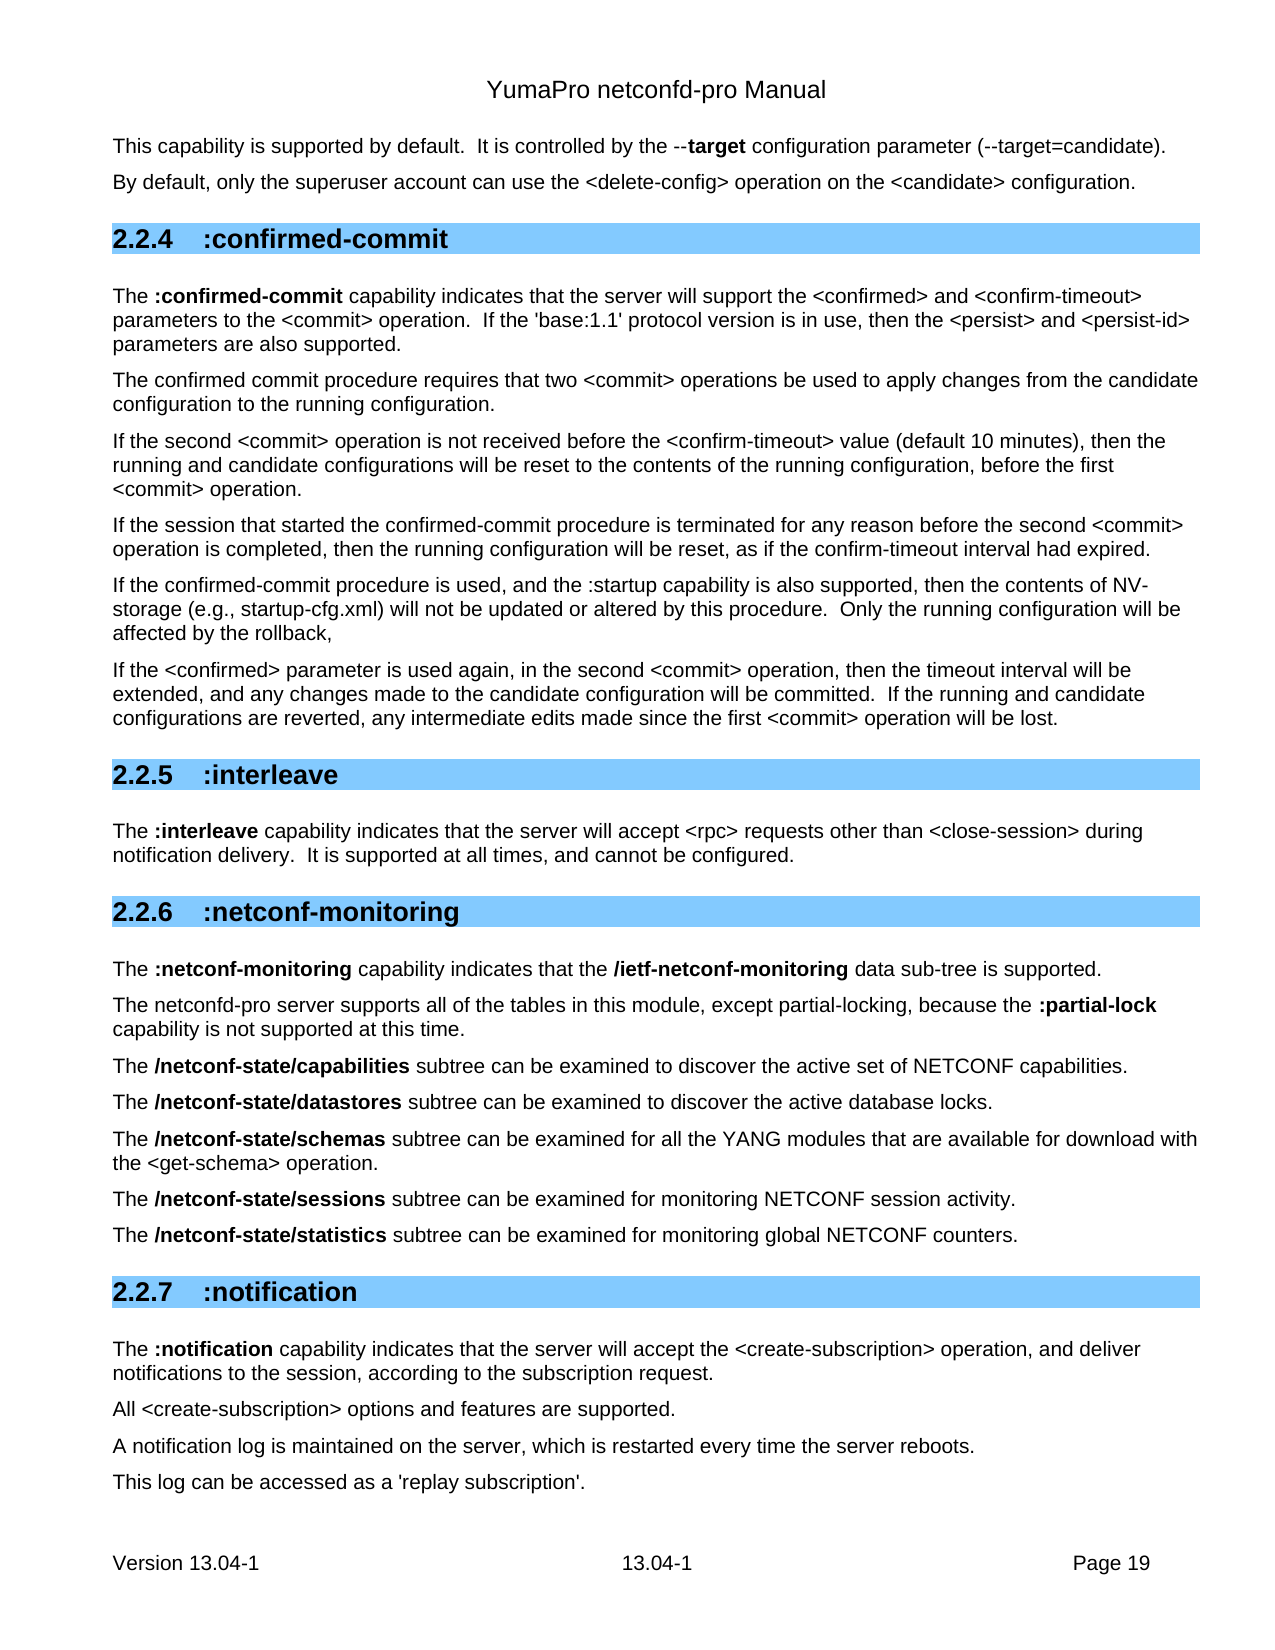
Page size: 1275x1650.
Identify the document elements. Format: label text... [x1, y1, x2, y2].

text If the second <commit> operation is not received before the <confirm-timeout> value (default 10 minutes), then the running and candidate configurations will be reset to the contents of the running configuration, before the first <commit> operation. [112, 428, 1200, 500]
text The /netconf-state/capabilities subtree can be examined to discover the active set of NETCONF capabilities. [112, 1053, 1200, 1077]
subtitle :confirmed-commit [112, 223, 1200, 254]
text The netconfd-pro server supports all of the tables in this module, except partial-locking, because the :partial-lock capability is not supported at this time. [112, 993, 1200, 1041]
text This log can be accessed as a 'replay subscription'. [112, 1470, 1200, 1494]
text This capability is supported by default. It is controlled by the --target configuration parameter (--target=candidate). [112, 134, 1200, 158]
subtitle :netconf-monitoring [112, 896, 1200, 927]
text The :notification capability indicates that the server will accept the <create-subscription> operation, and deliver notifications to the session, according to the subscription request. [112, 1337, 1200, 1385]
subtitle :interleave [112, 759, 1200, 790]
text The :netconf-monitoring capability indicates that the /ietf-netconf-monitoring data sub-tree is supported. [112, 957, 1200, 981]
text The /netconf-state/sessions subtree can be examined for monitoring NETCONF session activity. [112, 1187, 1200, 1211]
subtitle :notification [112, 1276, 1200, 1308]
text If the <confirmed> parameter is used again, in the second <commit> operation, then the timeout interval will be extended, and any changes made to the candidate configuration will be committed. If the running and candidate configurations are reverted, any intermediate edits made since the first <commit> operation will be lost. [112, 658, 1200, 729]
text If the session that started the confirmed-commit procedure is terminated for any reason before the second <commit> operation is completed, then the running configuration will be reset, as if the confirm-timeout interval had expired. [112, 513, 1200, 561]
text The /netconf-state/statistics subtree can be examined for monitoring global NETCONF counters. [112, 1223, 1200, 1247]
text The /netconf-state/datastores subtree can be examined to discover the active database locks. [112, 1090, 1200, 1114]
text The :confirmed-commit capability indicates that the server will support the <confirmed> and <confirm-timeout> parameters to the <commit> operation. If the 'base:1.1' protocol version is in use, then the <persist> and <persist-id> parameters are also supported. [112, 284, 1200, 356]
text The /netconf-state/schemas subtree can be examined for all the YANG modules that are available for download with the <get-schema> operation. [112, 1126, 1200, 1174]
text A notification log is maintained on the server, which is restarted every time the server reboots. [112, 1434, 1200, 1458]
text The :interleave capability indicates that the server will accept <rpc> requests other than <close-session> during notification delivery. It is supported at all times, and cannot be configured. [112, 819, 1200, 867]
text All <create-subscription> options and features are supported. [112, 1397, 1200, 1421]
text By default, only the superuser account can use the <delete-config> operation on the <candidate> configuration. [112, 170, 1200, 194]
text The confirmed commit procedure requires that two <commit> operations be used to apply changes from the candidate configuration to the running configuration. [112, 368, 1200, 416]
text If the confirmed-commit procedure is used, and the :startup capability is also supported, then the contents of NV-storage (e.g., startup-cfg.xml) will not be updated or altered by this procedure. Only the running configuration will be affected by the rollback, [112, 573, 1200, 645]
